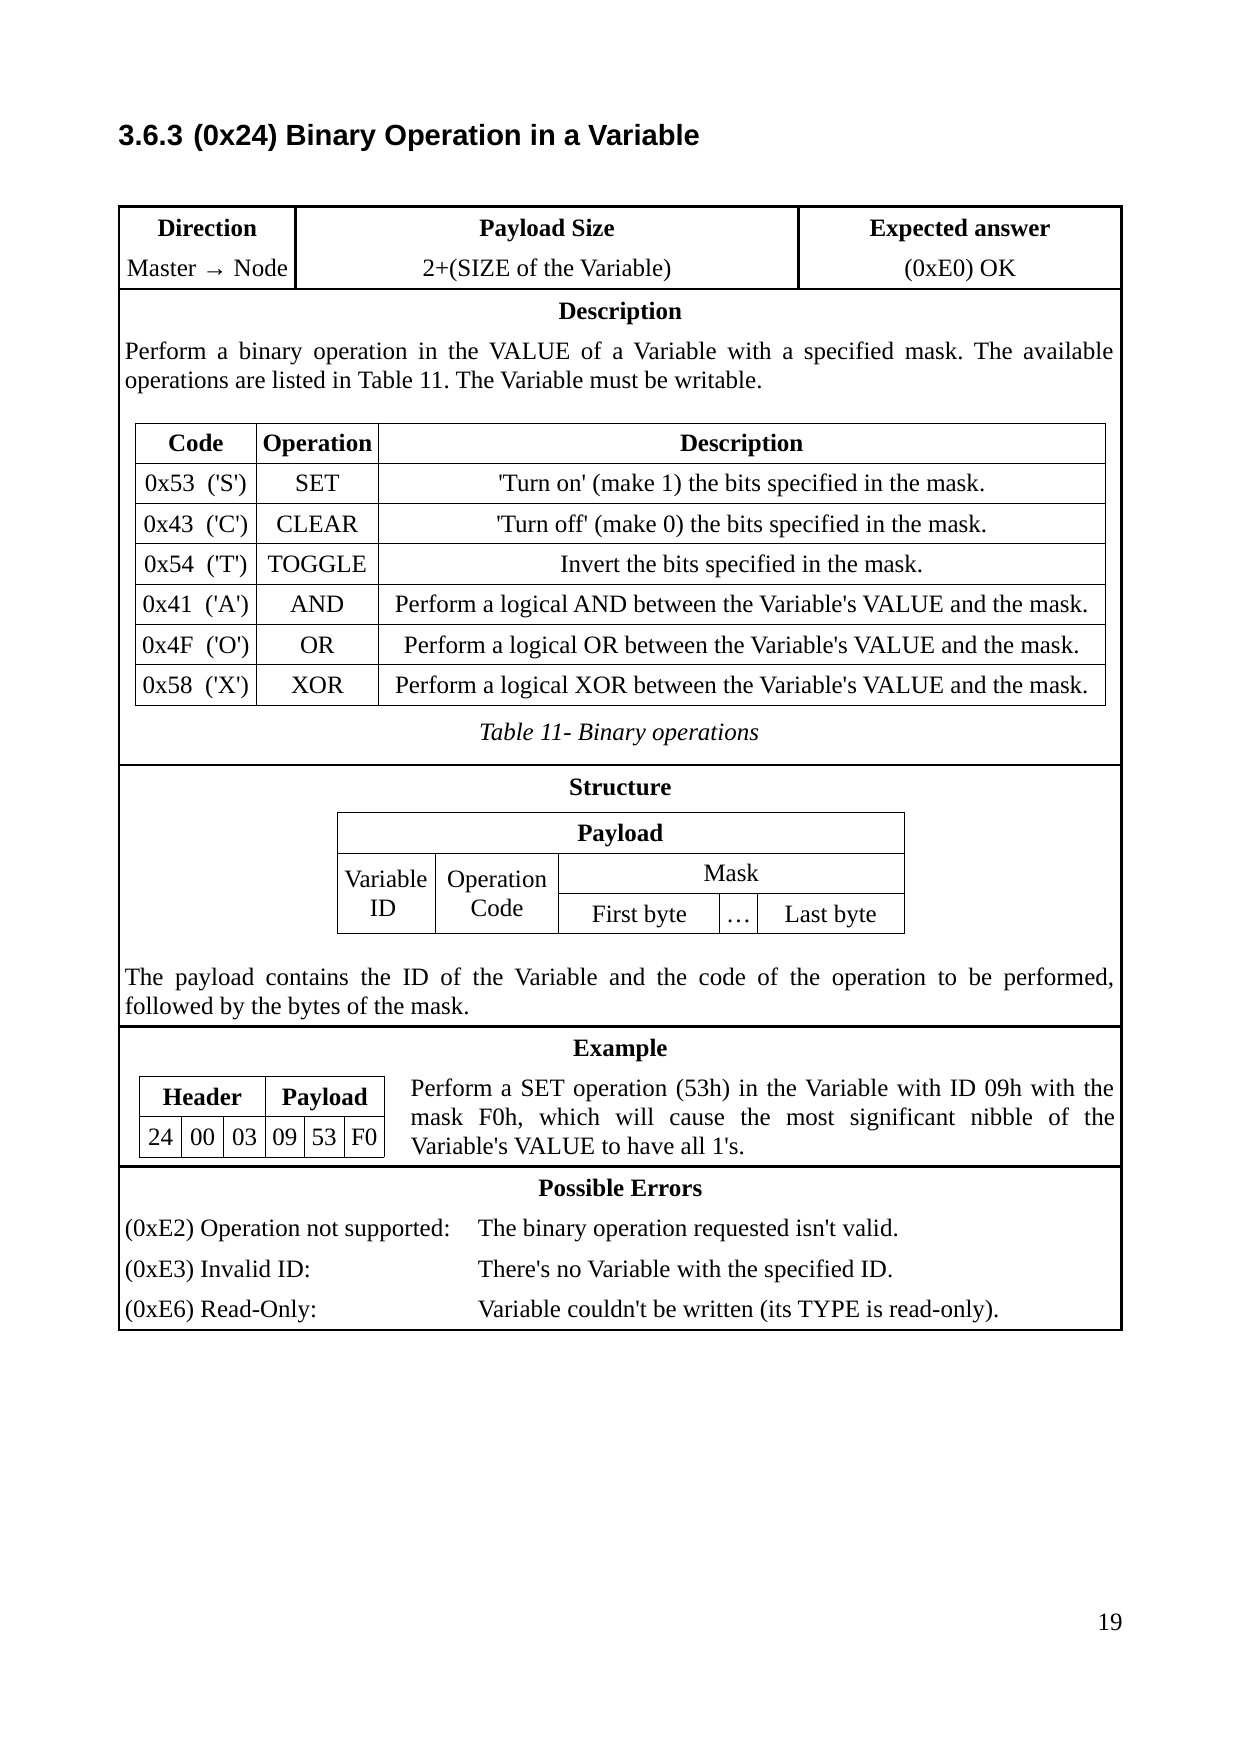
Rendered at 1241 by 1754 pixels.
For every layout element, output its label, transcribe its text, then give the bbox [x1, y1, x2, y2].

table_header Operation [257, 424, 378, 463]
table_cell Perform a logical XOR between the Variable's VALUE and the mask. [379, 665, 1105, 704]
table_cell (0xE0) OK [800, 248, 1120, 288]
table_cell Variable ID [338, 854, 435, 933]
table_cell Possible Errors [120, 1168, 1120, 1208]
table_header Payload [266, 1077, 384, 1116]
table_cell Variable couldn't be written (its TYPE is read-only). [472, 1288, 1120, 1328]
table_header Expected answer [800, 208, 1120, 248]
table_cell (0xE2) Operation not supported: [120, 1208, 472, 1248]
table_cell First byte [559, 894, 719, 933]
table_cell Description [120, 290, 1120, 330]
table_cell SET [257, 464, 378, 503]
table_cell Operation Code [436, 854, 558, 933]
table_cell [120, 1068, 405, 1165]
table_cell 24 [140, 1117, 181, 1157]
table_header Payload [338, 813, 904, 853]
table_cell 2+(SIZE of the Variable) [297, 248, 797, 288]
table_cell The payload contains the ID of the Variable and the code of the operation to be performed, followed by the bytes of the mask. [120, 807, 1120, 1025]
table_cell The binary operation requested isn't valid. [472, 1208, 1120, 1248]
table_cell 0x41 ('A') [136, 585, 256, 624]
table_header Payload Size [297, 208, 797, 248]
table_cell … [720, 894, 757, 933]
table_cell F0 [345, 1117, 384, 1157]
table_cell 'Turn off' (make 0) the bits specified in the mask. [379, 504, 1105, 543]
table_header Code [136, 424, 256, 463]
table_cell 00 [182, 1117, 223, 1157]
table_header Description [379, 424, 1105, 463]
table_cell 0x43 ('C') [136, 504, 256, 543]
table_cell CLEAR [257, 504, 378, 543]
table_cell OR [257, 625, 378, 664]
table_header Direction [120, 208, 294, 248]
table_cell TOGGLE [257, 544, 378, 584]
subtitle (0x24) Binary Operation in a Variable [118, 118, 1122, 152]
table_cell XOR [257, 665, 378, 704]
table_cell Master → Node [120, 248, 294, 288]
table_cell There's no Variable with the specified ID. [472, 1248, 1120, 1288]
table_cell AND [257, 585, 378, 624]
table_cell Invert the bits specified in the mask. [379, 544, 1105, 584]
table_cell Perform a logical AND between the Variable's VALUE and the mask. [379, 585, 1105, 624]
table_cell Mask [559, 854, 904, 893]
table_cell 53 [305, 1117, 344, 1157]
table_cell 0x4F ('O') [136, 625, 256, 664]
table_cell Structure [120, 766, 1120, 807]
table_cell (0xE6) Read-Only: [120, 1288, 472, 1328]
table_cell Example [120, 1028, 1120, 1068]
table_cell Perform a logical OR between the Variable's VALUE and the mask. [379, 625, 1105, 664]
table_cell 03 [224, 1117, 265, 1157]
table_cell Perform a SET operation (53h) in the Variable with ID 09h with the mask F0h, which will cause the most significant nibble of the Variable's VALUE to have all 1's. [405, 1068, 1120, 1165]
table_cell (0xE3) Invalid ID: [120, 1248, 472, 1288]
table_cell 0x53 ('S') [136, 464, 256, 503]
table_cell Perform a binary operation in the VALUE of a Variable with a specified mask. The available operations are listed in Table 11. The Variable must be writable. Table 11- Binary operations [120, 330, 1120, 764]
table_cell 0x58 ('X') [136, 665, 256, 704]
table_cell 0x54 ('T') [136, 544, 256, 584]
table_cell Last byte [758, 894, 904, 933]
table_cell 09 [266, 1117, 304, 1157]
table_header Header [140, 1077, 265, 1116]
table_cell 'Turn on' (make 1) the bits specified in the mask. [379, 464, 1105, 503]
